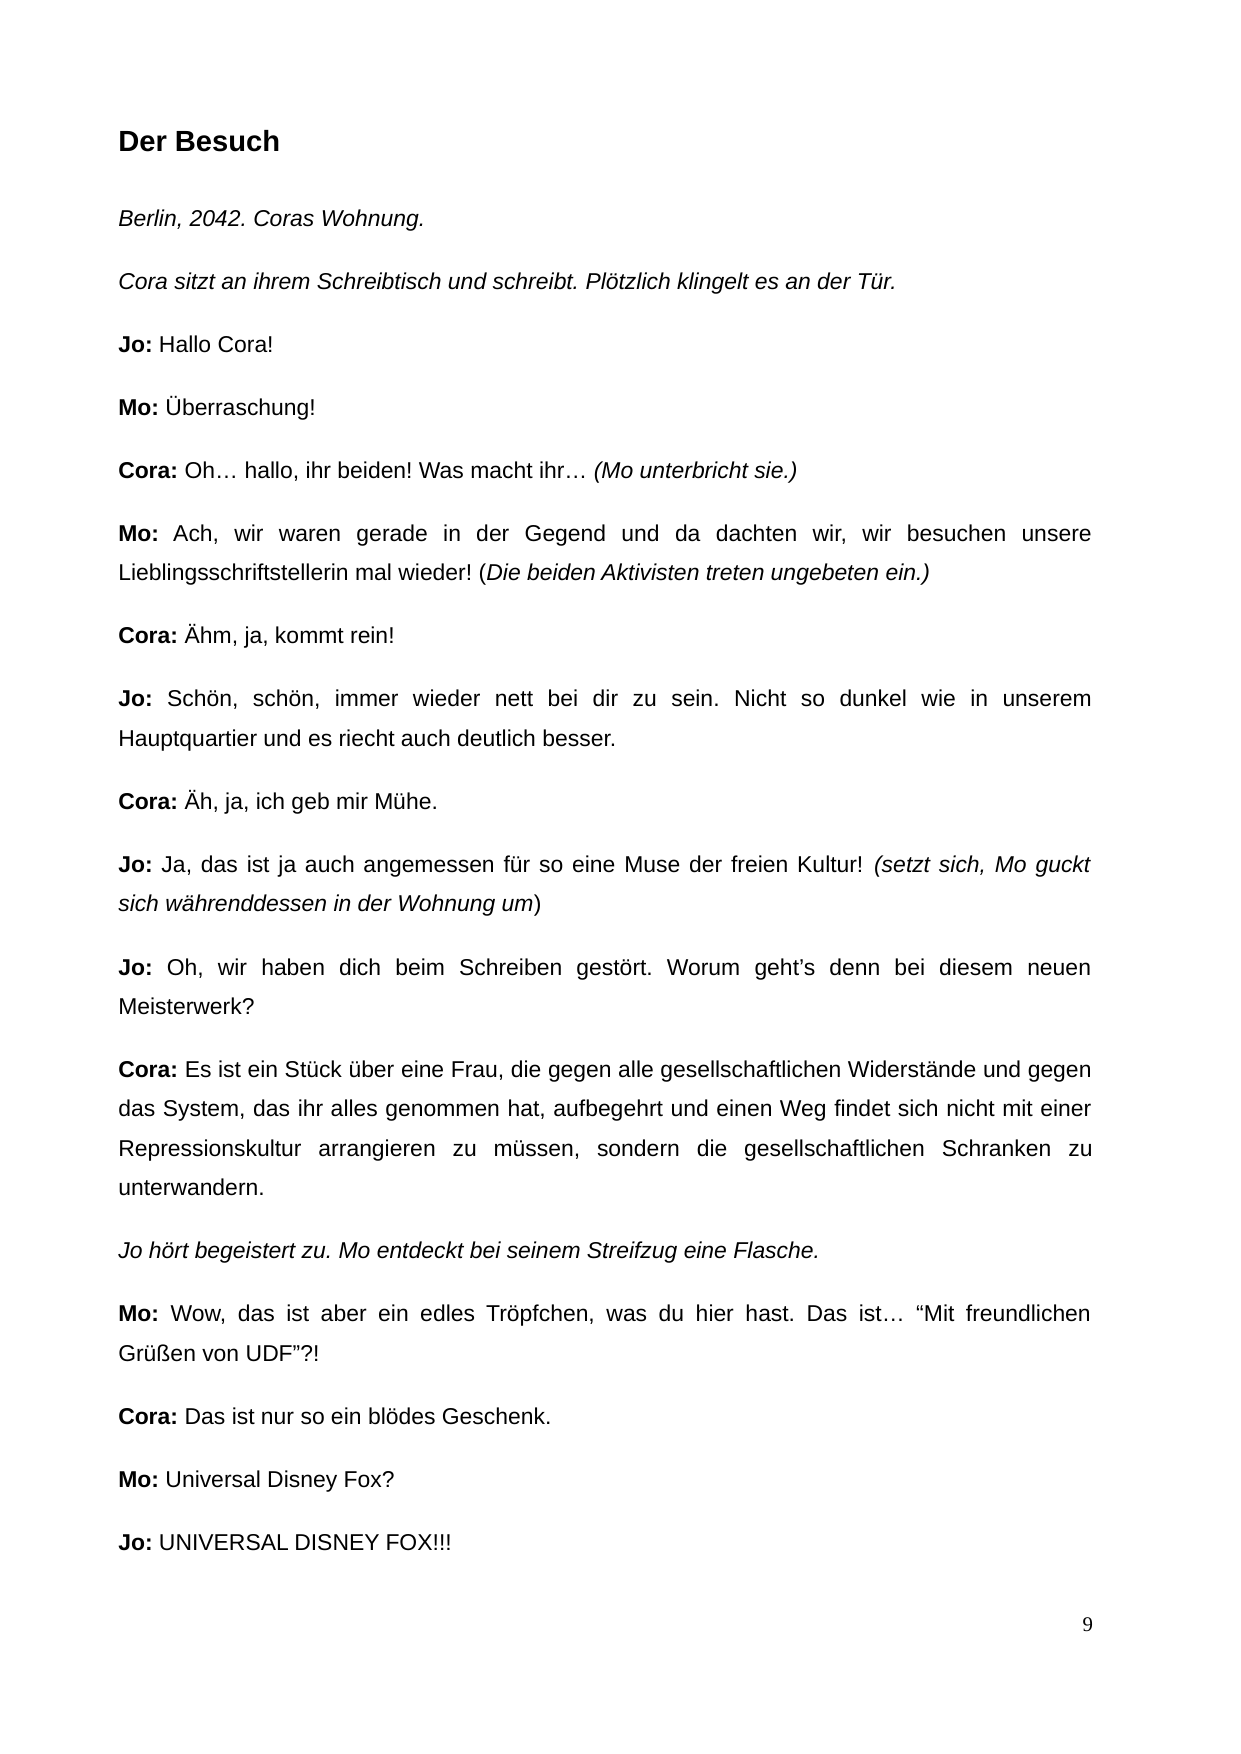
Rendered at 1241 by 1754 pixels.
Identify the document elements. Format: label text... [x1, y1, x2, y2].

text Mo: Wow, das ist aber ein edles Tröpfchen, was du hier hast. Das ist… “Mit freundlichen Grüßen von UDF”?! [118, 1300, 1093, 1366]
text Cora: Das ist nur so ein blödes Geschenk. [118, 1403, 1093, 1429]
subtitle Der Besuch [118, 124, 1122, 158]
text Jo: Ja, das ist ja auch angemessen für so eine Muse der freien Kultur! (setzt sich, Mo guckt sich währenddessen in der Wohnung um) [118, 851, 1093, 917]
text Jo: Schön, schön, immer wieder nett bei dir zu sein. Nicht so dunkel wie in unserem Hauptquartier und es riecht auch deutlich besser. [118, 685, 1093, 751]
text Jo hört begeistert zu. Mo entdeckt bei seinem Streifzug eine Flasche. [118, 1237, 1093, 1264]
text Jo: Hallo Cora! [118, 331, 1093, 357]
text Berlin, 2042. Coras Wohnung. [118, 205, 1093, 231]
text Mo: Ach, wir waren gerade in der Gegend und da dachten wir, wir besuchen unsere Lieblingsschriftstellerin mal wieder! (Die beiden Aktivisten treten ungebeten ein.) [118, 520, 1093, 586]
text Jo: UNIVERSAL DISNEY FOX!!! [118, 1529, 1093, 1555]
text Cora sitzt an ihrem Schreibtisch und schreibt. Plötzlich klingelt es an der Tür. [118, 268, 1093, 294]
text Mo: Universal Disney Fox? [118, 1466, 1093, 1492]
text Cora: Ähm, ja, kommt rein! [118, 622, 1093, 649]
text Cora: Äh, ja, ich geb mir Mühe. [118, 788, 1093, 814]
text Jo: Oh, wir haben dich beim Schreiben gestört. Worum geht’s denn bei diesem neuen Meisterwerk? [118, 953, 1093, 1019]
text Mo: Überraschung! [118, 394, 1093, 420]
text Cora: Es ist ein Stück über eine Frau, die gegen alle gesellschaftlichen Widerstände und gegen das System, das ihr alles genommen hat, aufbegehrt und einen Weg findet sich nicht mit einer Repressionskultur arrangieren zu müssen, sondern die gesellschaftlichen Schranken zu unterwandern. [118, 1056, 1093, 1201]
text Cora: Oh… hallo, ihr beiden! Was macht ihr… (Mo unterbricht sie.) [118, 457, 1093, 483]
